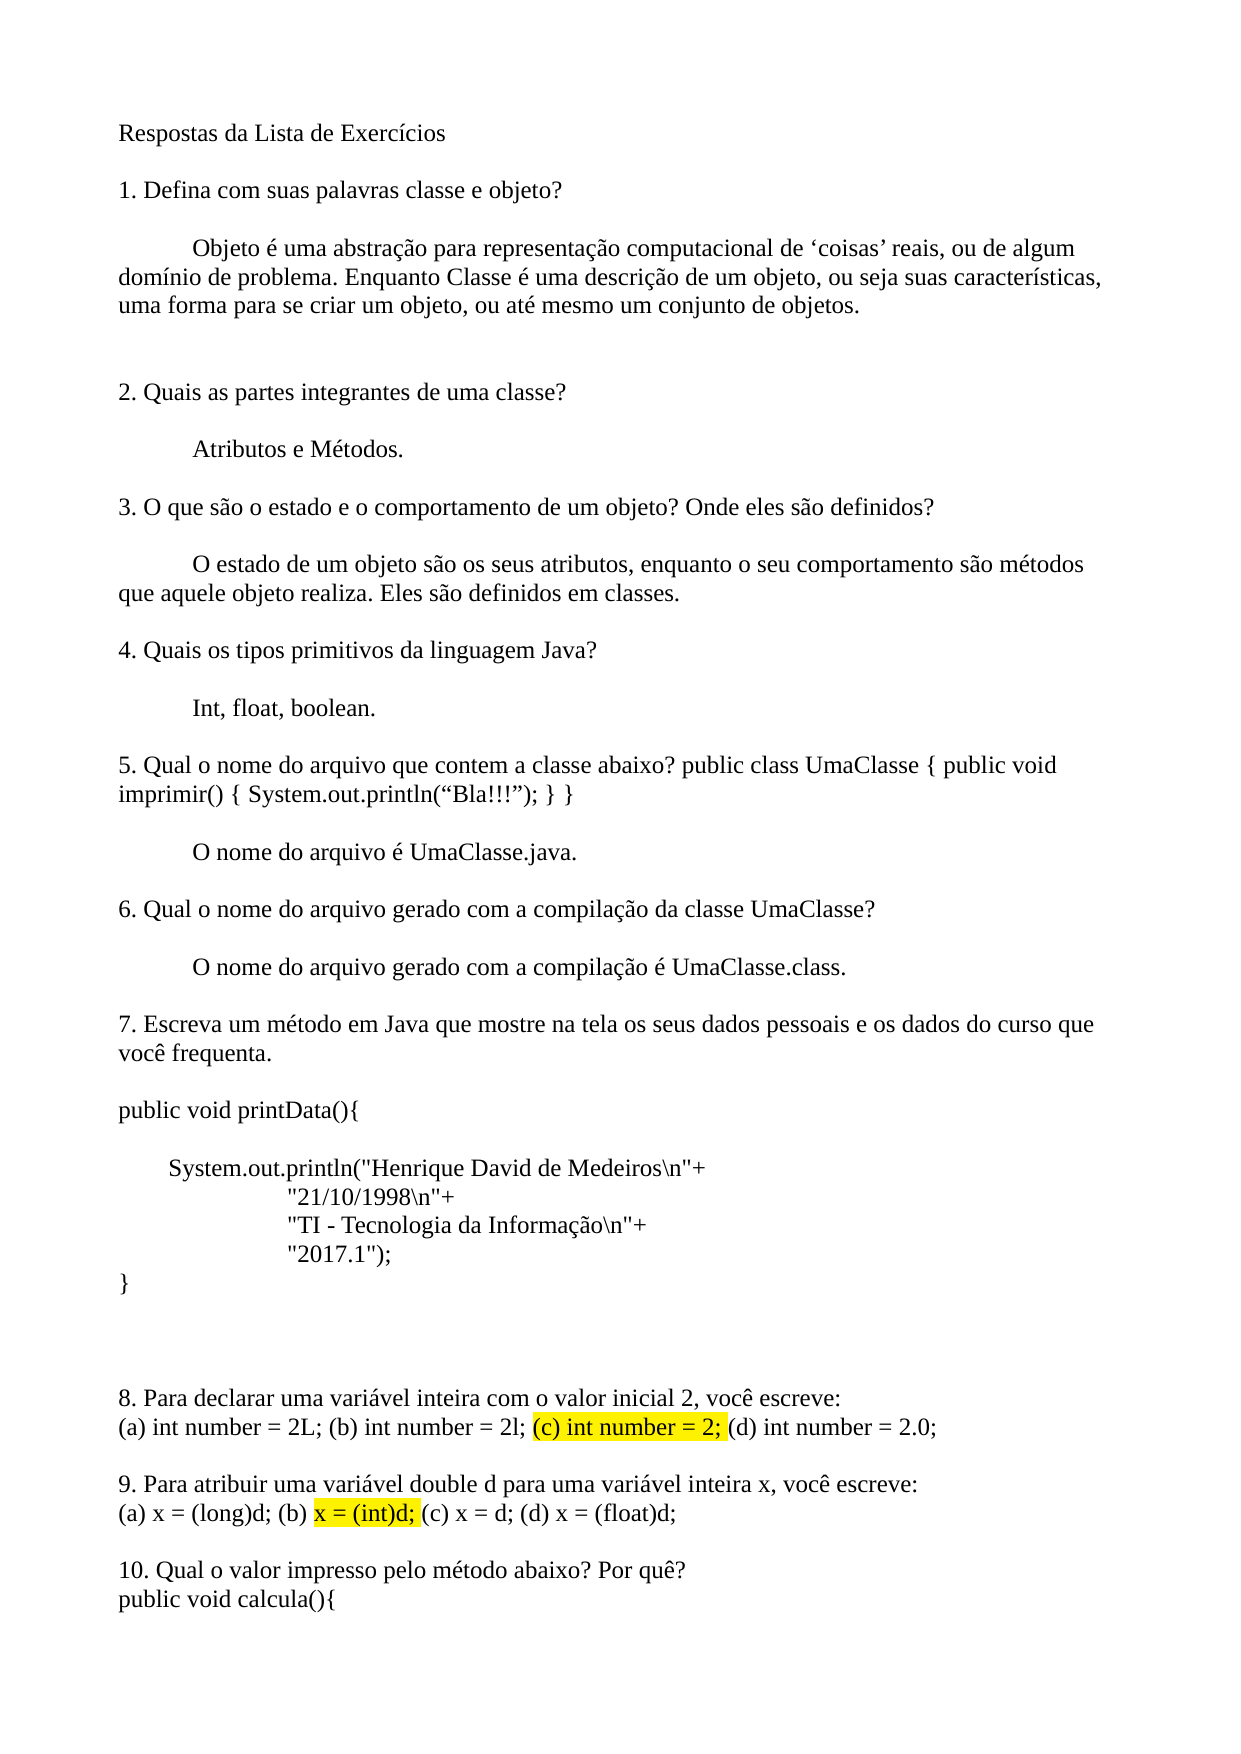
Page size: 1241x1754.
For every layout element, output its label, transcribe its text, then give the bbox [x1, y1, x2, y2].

text public void printData(){ [118, 1096, 1122, 1124]
text (a) x = (long)d; (b) x = (int)d; (c) x = d; (d) x = (float)d; [118, 1498, 1122, 1527]
text 4. Quais os tipos primitivos da linguagem Java? [118, 636, 1122, 664]
text 3. O que são o estado e o comportamento de um objeto? Onde eles são definidos? [118, 492, 1122, 521]
text 7. Escreva um método em Java que mostre na tela os seus dados pessoais e os dados do curso que você frequenta. [118, 1009, 1122, 1067]
text O nome do arquivo é UmaClasse.java. [118, 837, 1122, 866]
text 9. Para atribuir uma variável double d para uma variável inteira x, você escreve: [118, 1469, 1122, 1498]
text } [118, 1268, 1122, 1297]
text public void calcula(){ [118, 1584, 1122, 1613]
text O estado de um objeto são os seus atributos, enquanto o seu comportamento são métodos que aquele objeto realiza. Eles são definidos em classes. [118, 549, 1122, 607]
text "2017.1"); [118, 1239, 1122, 1268]
text 1. Defina com suas palavras classe e objeto? [118, 176, 1122, 204]
text Objeto é uma abstração para representação computacional de ‘coisas’ reais, ou de algum domínio de problema. Enquanto Classe é uma descrição de um objeto, ou seja suas características, uma forma para se criar um objeto, ou até mesmo um conjunto de objetos. [118, 233, 1122, 319]
text O nome do arquivo gerado com a compilação é UmaClasse.class. [118, 952, 1122, 981]
text (a) int number = 2L; (b) int number = 2l; (c) int number = 2; (d) int number = 2.0; [118, 1412, 1122, 1441]
text 8. Para declarar uma variável inteira com o valor inicial 2, você escreve: [118, 1383, 1122, 1412]
text 6. Qual o nome do arquivo gerado com a compilação da classe UmaClasse? [118, 894, 1122, 923]
text 5. Qual o nome do arquivo que contem a classe abaixo? public class UmaClasse { public void imprimir() { System.out.println(“Bla!!!”); } } [118, 751, 1122, 808]
text "TI - Tecnologia da Informação\n"+ [118, 1211, 1122, 1239]
text Atributos e Métodos. [118, 434, 1122, 463]
text Int, float, boolean. [118, 693, 1122, 722]
text Respostas da Lista de Exercícios [118, 118, 1122, 147]
text 10. Qual o valor impresso pelo método abaixo? Por quê? [118, 1556, 1122, 1584]
text 2. Quais as partes integrantes de uma classe? [118, 377, 1122, 406]
text "21/10/1998\n"+ [118, 1182, 1122, 1211]
text System.out.println("Henrique David de Medeiros\n"+ [118, 1153, 1122, 1182]
